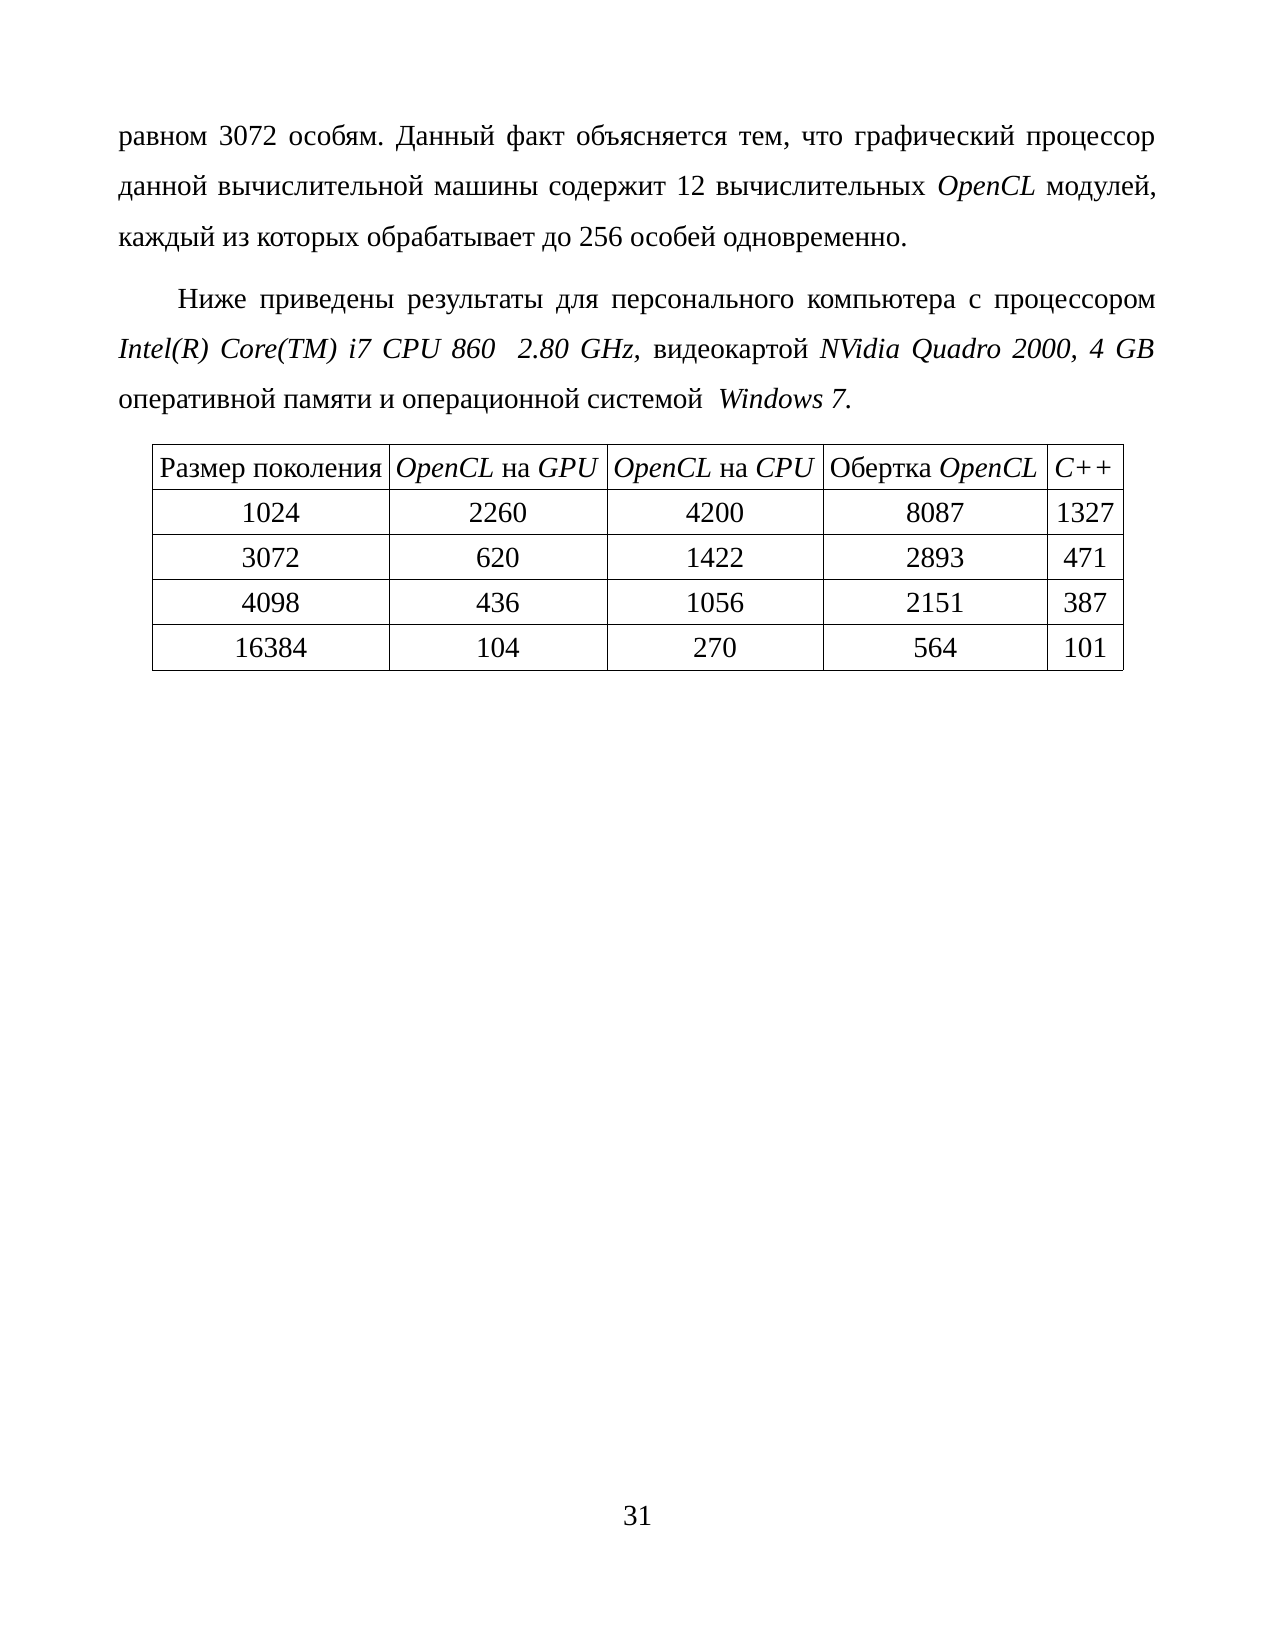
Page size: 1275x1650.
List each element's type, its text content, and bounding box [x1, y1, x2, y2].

table_cell 1327 [1048, 490, 1123, 534]
table_header OpenCL на CPU [608, 445, 823, 489]
table_header Обертка OpenCL [824, 445, 1047, 489]
table_cell 2151 [824, 580, 1047, 624]
table_cell 387 [1048, 580, 1123, 624]
table_header Размер поколения [153, 445, 389, 489]
table_cell 101 [1048, 625, 1123, 669]
table_cell 270 [608, 625, 823, 669]
table_cell 2260 [390, 490, 607, 534]
table_cell 4200 [608, 490, 823, 534]
table_cell 564 [824, 625, 1047, 669]
table_header OpenCL на GPU [390, 445, 607, 489]
table_cell 3072 [153, 535, 389, 579]
table_header C++ [1048, 445, 1123, 489]
table_cell 436 [390, 580, 607, 624]
text Ниже приведены результаты для персонального компьютера с процессором Intel(R) Core(TM) i7 CPU 860 2.80 GHz, видеокартой NVidia Quadro 2000, 4 GB оперативной памяти и операционной системой Windows 7. [118, 281, 1157, 415]
table_cell 1024 [153, 490, 389, 534]
table_cell 2893 [824, 535, 1047, 579]
table_cell 620 [390, 535, 607, 579]
table_cell 8087 [824, 490, 1047, 534]
table_cell 471 [1048, 535, 1123, 579]
table_cell 4098 [153, 580, 389, 624]
text равном 3072 особям. Данный факт объясняется тем, что графический процессор данной вычислительной машины содержит 12 вычислительных OpenCL модулей, каждый из которых обрабатывает до 256 особей одновременно. [118, 118, 1157, 252]
table_cell 16384 [153, 625, 389, 669]
table_cell 1056 [608, 580, 823, 624]
table_cell 104 [390, 625, 607, 669]
table_cell 1422 [608, 535, 823, 579]
